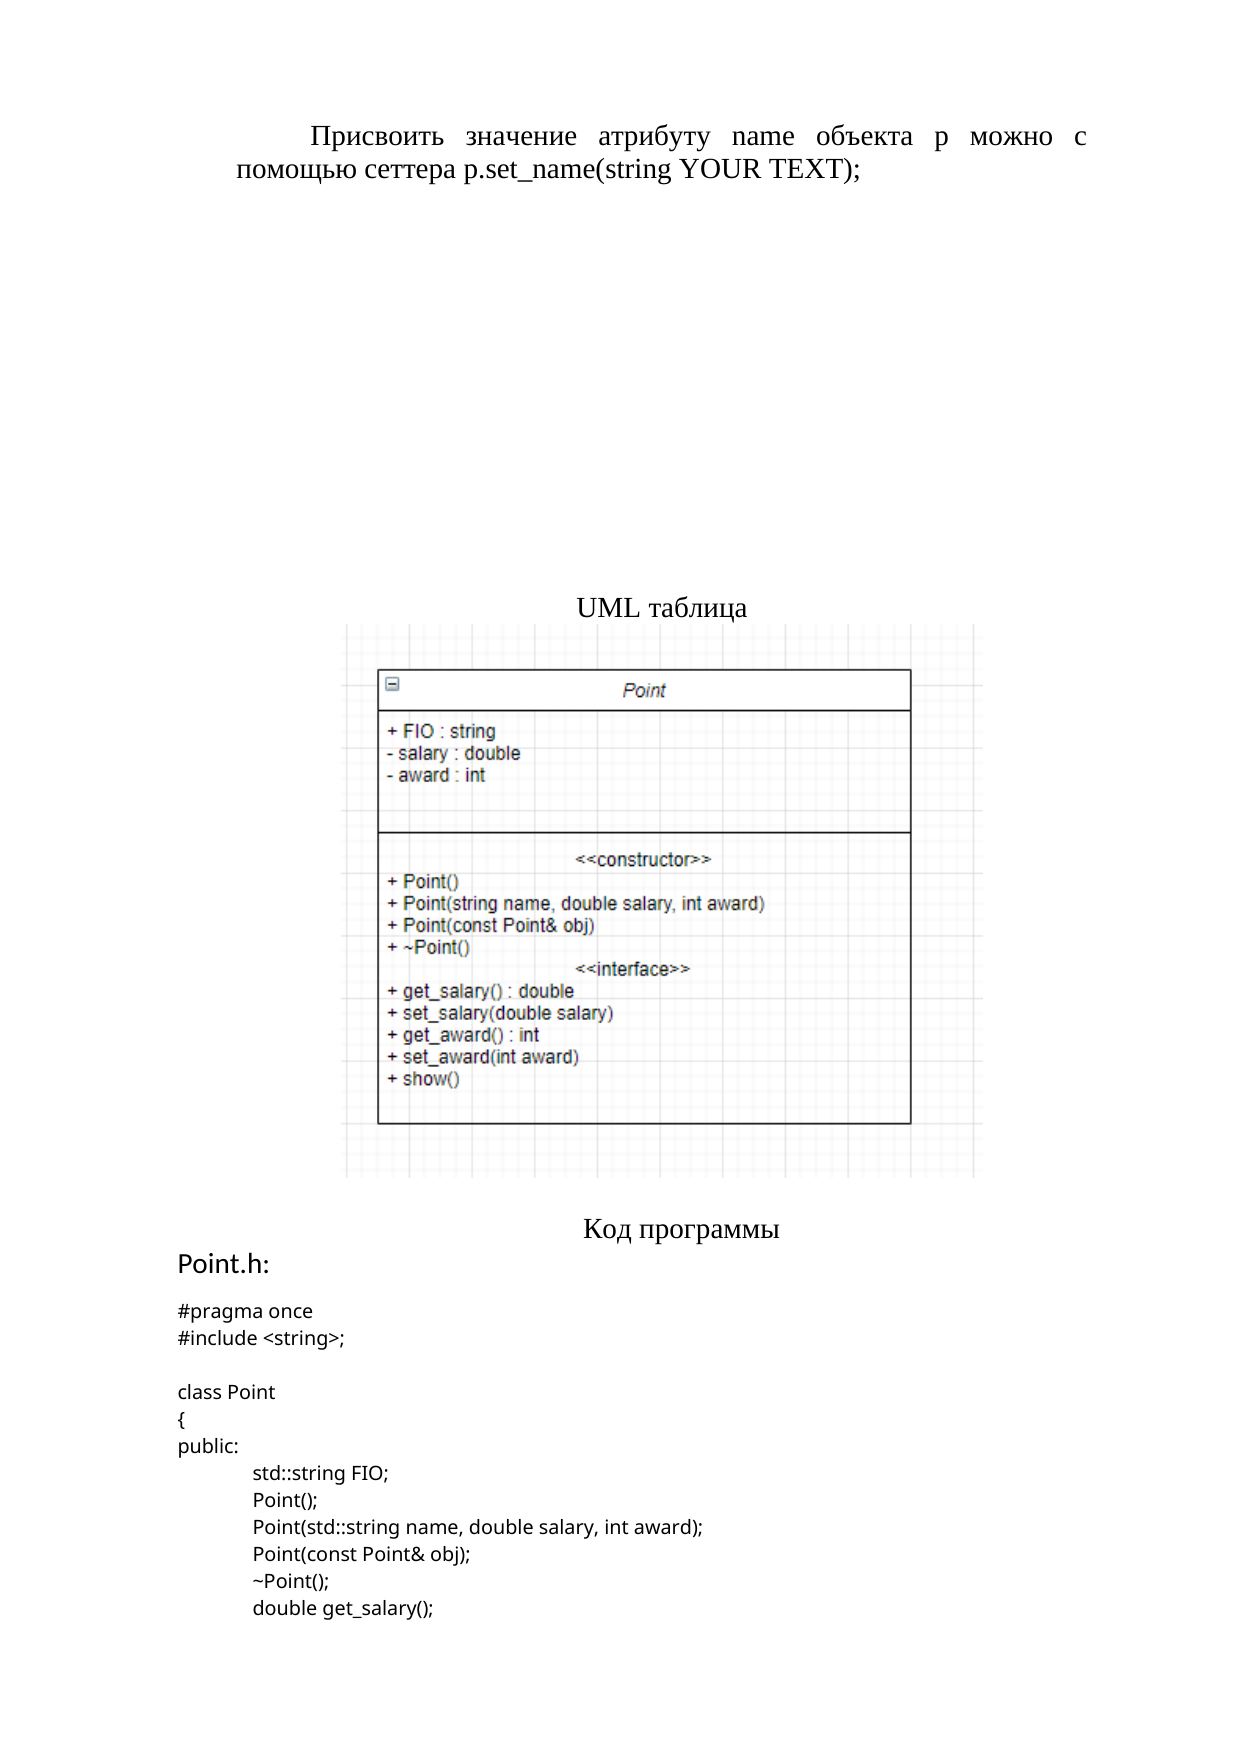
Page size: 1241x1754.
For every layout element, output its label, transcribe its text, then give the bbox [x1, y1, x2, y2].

text std::string FIO; [177, 1459, 1152, 1486]
text { [177, 1405, 1152, 1432]
text ~Point(); [177, 1567, 1152, 1594]
text class Point [177, 1378, 1152, 1405]
text Point.h: [177, 1245, 1087, 1281]
text #include <string>; [177, 1324, 1152, 1351]
text double get_salary(); [177, 1594, 1152, 1621]
text Point(std::string name, double salary, int award); [177, 1513, 1152, 1540]
text Point(); [177, 1486, 1152, 1513]
picture [340, 624, 983, 1178]
text #pragma once [177, 1297, 1152, 1324]
text UML таблица [236, 590, 1087, 624]
text Код программы [275, 1211, 1087, 1245]
text Присвоить значение атрибуту name объекта p можно с помощью сеттера p.set_name(string YOUR TEXT); [236, 118, 1087, 185]
text public: [177, 1432, 1152, 1459]
text Point(const Point& obj); [177, 1540, 1152, 1567]
